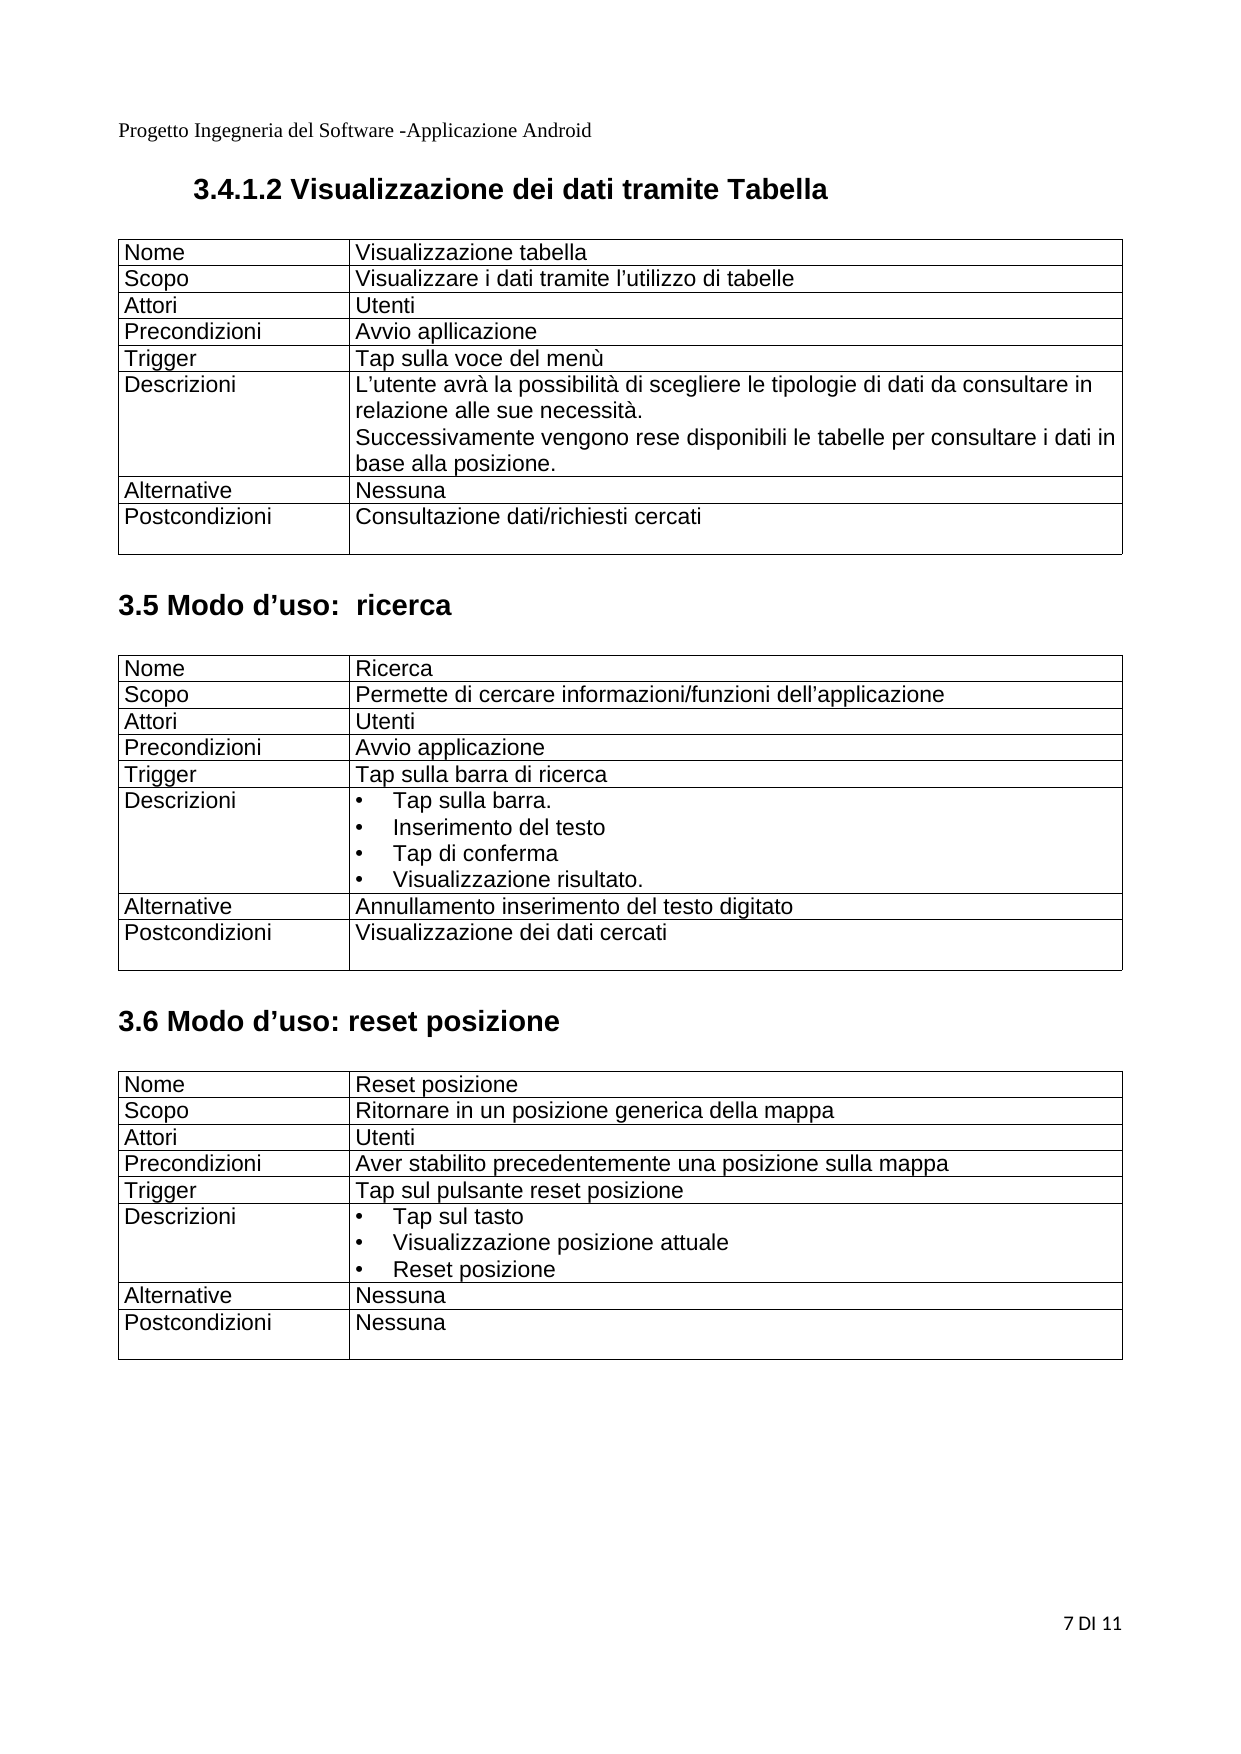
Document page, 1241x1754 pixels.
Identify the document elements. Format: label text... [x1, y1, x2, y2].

table_cell Ritornare in un posizione generica della mappa [350, 1098, 1122, 1124]
table_cell Precondizioni [119, 735, 349, 760]
table_header Nome [119, 656, 349, 681]
table_cell Alternative [119, 477, 349, 503]
table_cell Aver stabilito precedentemente una posizione sulla mappa [350, 1151, 1122, 1176]
table_cell Postcondizioni [119, 920, 349, 970]
table_cell Alternative [119, 1283, 349, 1309]
table_cell Utenti [350, 709, 1122, 734]
table_cell Descrizioni [119, 788, 349, 893]
table_cell Attori [119, 1125, 349, 1150]
table_cell Tap sul tasto Visualizzazione posizione attuale Reset posizione [350, 1204, 1122, 1282]
table_cell Scopo [119, 266, 349, 292]
table_cell Consultazione dati/richiesti cercati [350, 504, 1122, 554]
table_cell Attori [119, 293, 349, 318]
table_cell Avvio applicazione [350, 735, 1122, 760]
subtitle 3.4.1.2 Visualizzazione dei dati tramite Tabella [118, 172, 1122, 205]
table_cell Permette di cercare informazioni/funzioni dell’applicazione [350, 682, 1122, 708]
table_header Nome [119, 240, 349, 265]
table_cell Postcondizioni [119, 1310, 349, 1359]
table_cell Descrizioni [119, 372, 349, 476]
table_cell Nessuna [350, 1283, 1122, 1309]
table_cell Tap sulla barra. Inserimento del testo Tap di conferma Visualizzazione risultato. [350, 788, 1122, 893]
table_cell Attori [119, 709, 349, 734]
table_cell Nessuna [350, 1310, 1122, 1359]
table_cell Visualizzare i dati tramite l’utilizzo di tabelle [350, 266, 1122, 292]
subtitle 3.5 Modo d’uso: ricerca [118, 588, 1122, 621]
table_cell Trigger [119, 346, 349, 371]
table_cell Precondizioni [119, 319, 349, 345]
table_cell Visualizzazione dei dati cercati [350, 920, 1122, 970]
table_cell Tap sulla voce del menù [350, 346, 1122, 371]
table_cell Descrizioni [119, 1204, 349, 1282]
table_cell Scopo [119, 682, 349, 708]
table_cell Alternative [119, 894, 349, 919]
table_cell L’utente avrà la possibilità di scegliere le tipologie di dati da consultare in relazione alle sue necessità. Successivamente vengono rese disponibili le tabelle per consultare i dati in base alla posizione. [350, 372, 1122, 476]
table_header Visualizzazione tabella [350, 240, 1122, 265]
subtitle 3.6 Modo d’uso: reset posizione [118, 1003, 1122, 1037]
table_cell Scopo [119, 1098, 349, 1124]
table_cell Utenti [350, 1125, 1122, 1150]
table_cell Avvio apllicazione [350, 319, 1122, 345]
table_header Ricerca [350, 656, 1122, 681]
table_cell Utenti [350, 293, 1122, 318]
table_header Nome [119, 1072, 349, 1097]
table_cell Nessuna [350, 477, 1122, 503]
table_cell Trigger [119, 1177, 349, 1203]
table_cell Precondizioni [119, 1151, 349, 1176]
table_cell Annullamento inserimento del testo digitato [350, 894, 1122, 919]
table_cell Tap sul pulsante reset posizione [350, 1177, 1122, 1203]
table_cell Trigger [119, 761, 349, 787]
table_header Reset posizione [350, 1072, 1122, 1097]
table_cell Postcondizioni [119, 504, 349, 554]
table_cell Tap sulla barra di ricerca [350, 761, 1122, 787]
